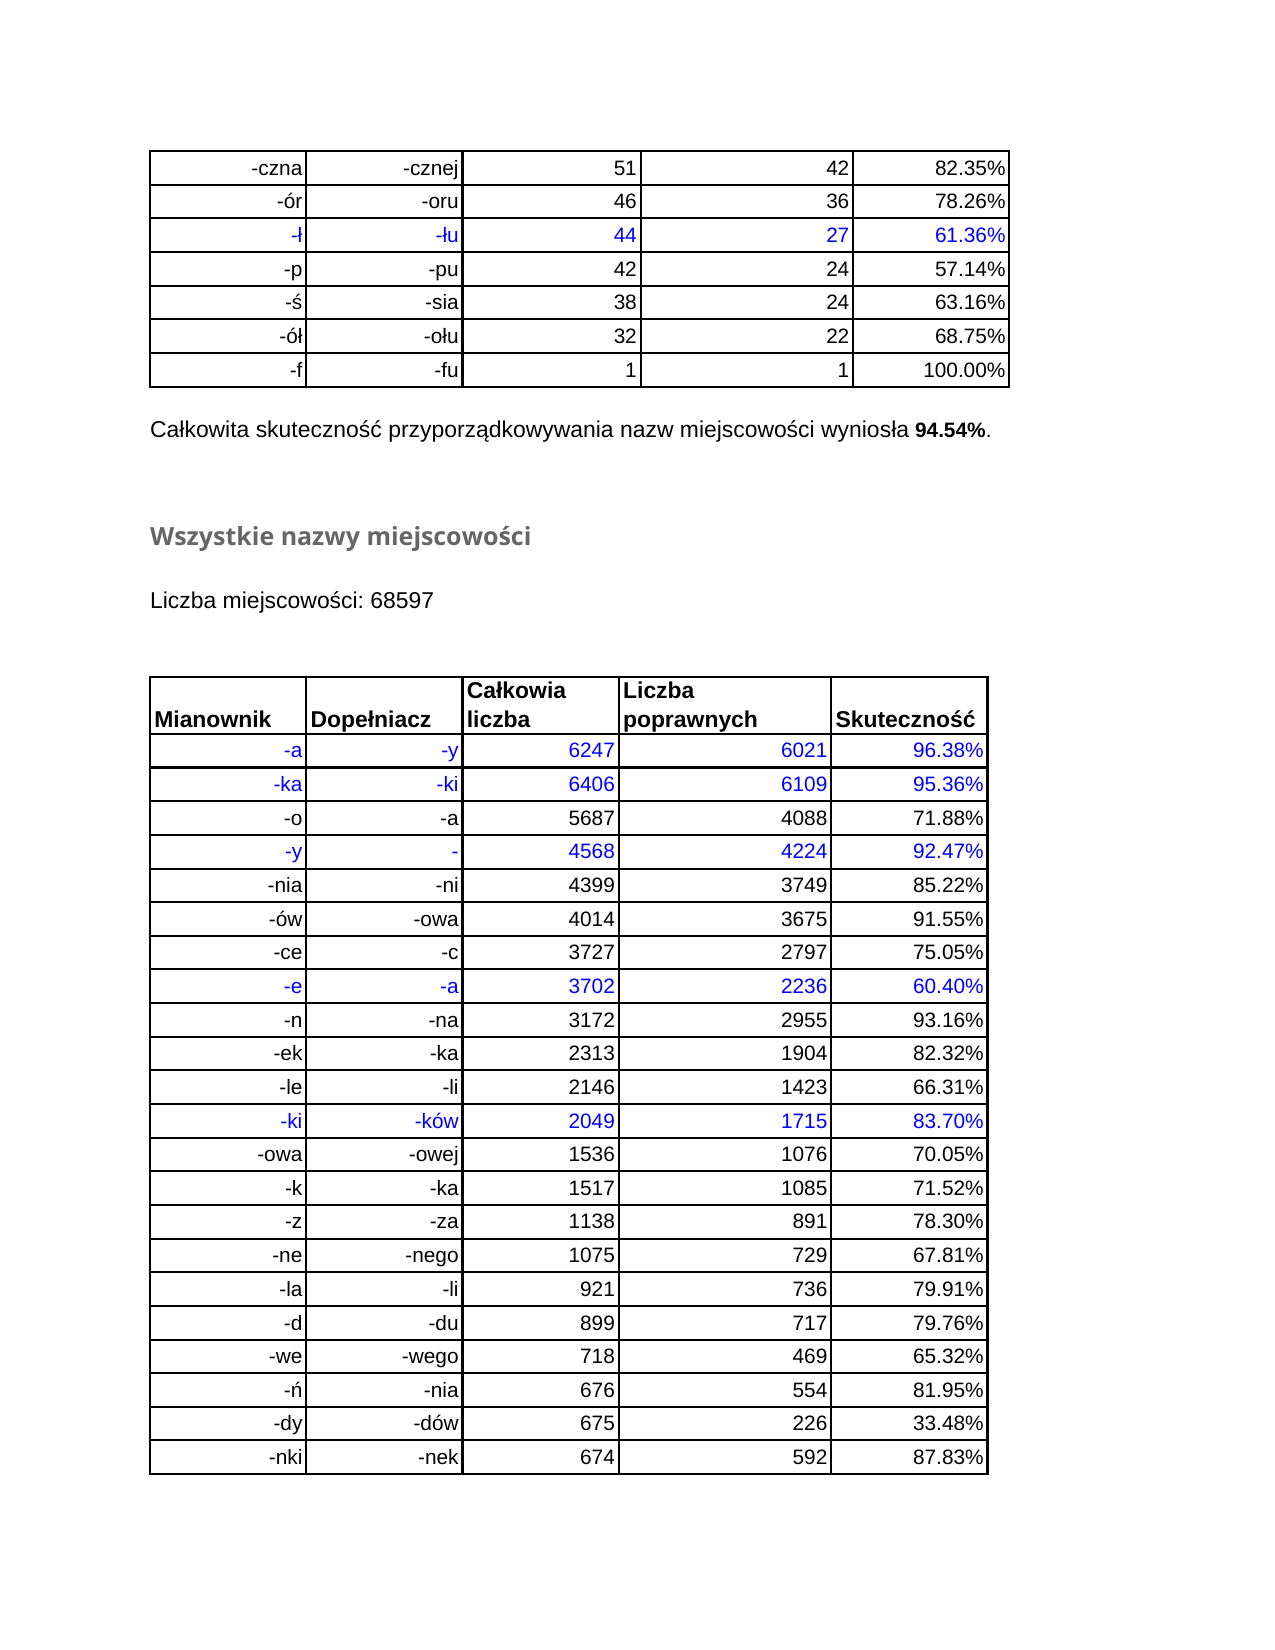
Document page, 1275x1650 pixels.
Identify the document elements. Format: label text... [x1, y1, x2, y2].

table_cell 61.36% [854, 219, 1008, 251]
table_header Skuteczność [832, 678, 986, 733]
table_cell 44 [464, 219, 640, 251]
table_cell 57.14% [854, 253, 1008, 284]
table_cell 3675 [620, 903, 830, 935]
table_cell 1085 [620, 1172, 830, 1204]
table_cell 1076 [620, 1139, 830, 1170]
table_cell 65.32% [832, 1341, 986, 1372]
table_cell 3172 [464, 1004, 618, 1036]
table_cell 75.05% [832, 937, 986, 968]
table_cell 675 [464, 1408, 618, 1439]
table_cell 79.76% [832, 1307, 986, 1338]
table_cell -ne [151, 1240, 305, 1271]
table_header Całkowia liczba [464, 678, 618, 733]
table_cell 82.35% [854, 152, 1008, 184]
table_cell - [307, 836, 461, 867]
table_cell 24 [642, 287, 852, 318]
table_cell -ek [151, 1038, 305, 1069]
table_cell -li [307, 1273, 461, 1305]
table_cell 592 [620, 1441, 830, 1473]
table_cell -n [151, 1004, 305, 1036]
table_cell 6109 [620, 769, 830, 800]
table_cell -le [151, 1071, 305, 1103]
table_cell 1 [642, 354, 852, 386]
table_cell 36 [642, 186, 852, 217]
table_cell 60.40% [832, 970, 986, 1002]
table_cell 87.83% [832, 1441, 986, 1473]
text Całkowita skuteczność przyporządkowywania nazw miejscowości wyniosła 94.54%. [150, 417, 1125, 443]
table_cell -a [307, 802, 461, 834]
table_cell -c [307, 937, 461, 968]
table_cell 71.52% [832, 1172, 986, 1204]
table_cell 46 [464, 186, 640, 217]
table_cell -fu [307, 354, 461, 386]
table_cell -e [151, 970, 305, 1002]
table_cell 5687 [464, 802, 618, 834]
table_cell 85.22% [832, 870, 986, 901]
table_cell -a [151, 735, 305, 766]
table_cell 469 [620, 1341, 830, 1372]
table_cell 78.30% [832, 1206, 986, 1237]
table_cell 4088 [620, 802, 830, 834]
table_cell 71.88% [832, 802, 986, 834]
table_cell -ków [307, 1105, 461, 1137]
table_cell 1517 [464, 1172, 618, 1204]
table_cell -ś [151, 287, 305, 318]
table_cell -ór [151, 186, 305, 217]
table_cell -dów [307, 1408, 461, 1439]
table_cell -nia [307, 1374, 461, 1406]
table_cell 2313 [464, 1038, 618, 1069]
table_cell -ce [151, 937, 305, 968]
table_cell -ka [151, 769, 305, 800]
table_cell 3702 [464, 970, 618, 1002]
table_cell 2955 [620, 1004, 830, 1036]
table_cell -ów [151, 903, 305, 935]
table_header Liczba poprawnych [620, 678, 830, 733]
table_cell -p [151, 253, 305, 284]
table_cell -wego [307, 1341, 461, 1372]
table_cell 63.16% [854, 287, 1008, 318]
table_cell 891 [620, 1206, 830, 1237]
table_cell -d [151, 1307, 305, 1338]
table_cell -ołu [307, 320, 461, 352]
table_cell 38 [464, 287, 640, 318]
table_cell -ki [151, 1105, 305, 1137]
table_cell 3749 [620, 870, 830, 901]
table_cell 1536 [464, 1139, 618, 1170]
table_cell 4568 [464, 836, 618, 867]
table_cell 95.36% [832, 769, 986, 800]
table_cell 1715 [620, 1105, 830, 1137]
table_cell 33.48% [832, 1408, 986, 1439]
table_cell -łu [307, 219, 461, 251]
table_cell -czna [151, 152, 305, 184]
table_cell 96.38% [832, 735, 986, 766]
table_cell 3727 [464, 937, 618, 968]
table_cell 100.00% [854, 354, 1008, 386]
table_cell -owa [151, 1139, 305, 1170]
table_cell -za [307, 1206, 461, 1237]
table_cell -ń [151, 1374, 305, 1406]
table_cell 6021 [620, 735, 830, 766]
table_cell 81.95% [832, 1374, 986, 1406]
table_header Dopełniacz [307, 678, 461, 733]
table_cell -ł [151, 219, 305, 251]
table_cell 70.05% [832, 1139, 986, 1170]
table_cell -ni [307, 870, 461, 901]
table_cell 2236 [620, 970, 830, 1002]
table_cell 226 [620, 1408, 830, 1439]
table_cell -y [151, 836, 305, 867]
table_cell 2146 [464, 1071, 618, 1103]
table_cell 82.32% [832, 1038, 986, 1069]
table_cell 68.75% [854, 320, 1008, 352]
table_cell 67.81% [832, 1240, 986, 1271]
table_cell -na [307, 1004, 461, 1036]
table_cell -nek [307, 1441, 461, 1473]
table_cell 736 [620, 1273, 830, 1305]
table_cell 2797 [620, 937, 830, 968]
table_cell -ki [307, 769, 461, 800]
table_cell 2049 [464, 1105, 618, 1137]
table_cell -f [151, 354, 305, 386]
table_cell -pu [307, 253, 461, 284]
table_header Mianownik [151, 678, 305, 733]
table_cell -cznej [307, 152, 461, 184]
table_cell -owa [307, 903, 461, 935]
table_cell -y [307, 735, 461, 766]
table_cell -ka [307, 1172, 461, 1204]
table_cell 22 [642, 320, 852, 352]
table_cell 6406 [464, 769, 618, 800]
table_cell -k [151, 1172, 305, 1204]
table_cell 66.31% [832, 1071, 986, 1103]
table_cell 78.26% [854, 186, 1008, 217]
table_cell -ół [151, 320, 305, 352]
table_cell 51 [464, 152, 640, 184]
table_cell 921 [464, 1273, 618, 1305]
table_cell 1138 [464, 1206, 618, 1237]
table_cell -du [307, 1307, 461, 1338]
table_cell 717 [620, 1307, 830, 1338]
table_cell 1904 [620, 1038, 830, 1069]
table_cell 93.16% [832, 1004, 986, 1036]
table_cell -la [151, 1273, 305, 1305]
table_cell -z [151, 1206, 305, 1237]
table_cell 4014 [464, 903, 618, 935]
table_cell -sia [307, 287, 461, 318]
table_cell 6247 [464, 735, 618, 766]
table_cell -o [151, 802, 305, 834]
table_cell -oru [307, 186, 461, 217]
table_cell 24 [642, 253, 852, 284]
table_cell 554 [620, 1374, 830, 1406]
table_cell 42 [642, 152, 852, 184]
table_cell 92.47% [832, 836, 986, 867]
table_cell 718 [464, 1341, 618, 1372]
table_cell 27 [642, 219, 852, 251]
table_cell 83.70% [832, 1105, 986, 1137]
table_cell 674 [464, 1441, 618, 1473]
table_cell 32 [464, 320, 640, 352]
table_cell -nego [307, 1240, 461, 1271]
table_cell 729 [620, 1240, 830, 1271]
table_cell 1075 [464, 1240, 618, 1271]
table_cell -nki [151, 1441, 305, 1473]
table_cell 91.55% [832, 903, 986, 935]
table_cell 4399 [464, 870, 618, 901]
text Liczba miejscowości: 68597 [150, 588, 1125, 613]
table_cell -nia [151, 870, 305, 901]
table_cell -we [151, 1341, 305, 1372]
table_cell 42 [464, 253, 640, 284]
table_cell -ka [307, 1038, 461, 1069]
table_cell -a [307, 970, 461, 1002]
table_cell -dy [151, 1408, 305, 1439]
table_cell 676 [464, 1374, 618, 1406]
table_cell 79.91% [832, 1273, 986, 1305]
table_cell 1 [464, 354, 640, 386]
table_cell -li [307, 1071, 461, 1103]
table_cell 1423 [620, 1071, 830, 1103]
table_cell -owej [307, 1139, 461, 1170]
subtitle Wszystkie nazwy miejscowości [150, 519, 1125, 553]
table_cell 899 [464, 1307, 618, 1338]
table_cell 4224 [620, 836, 830, 867]
